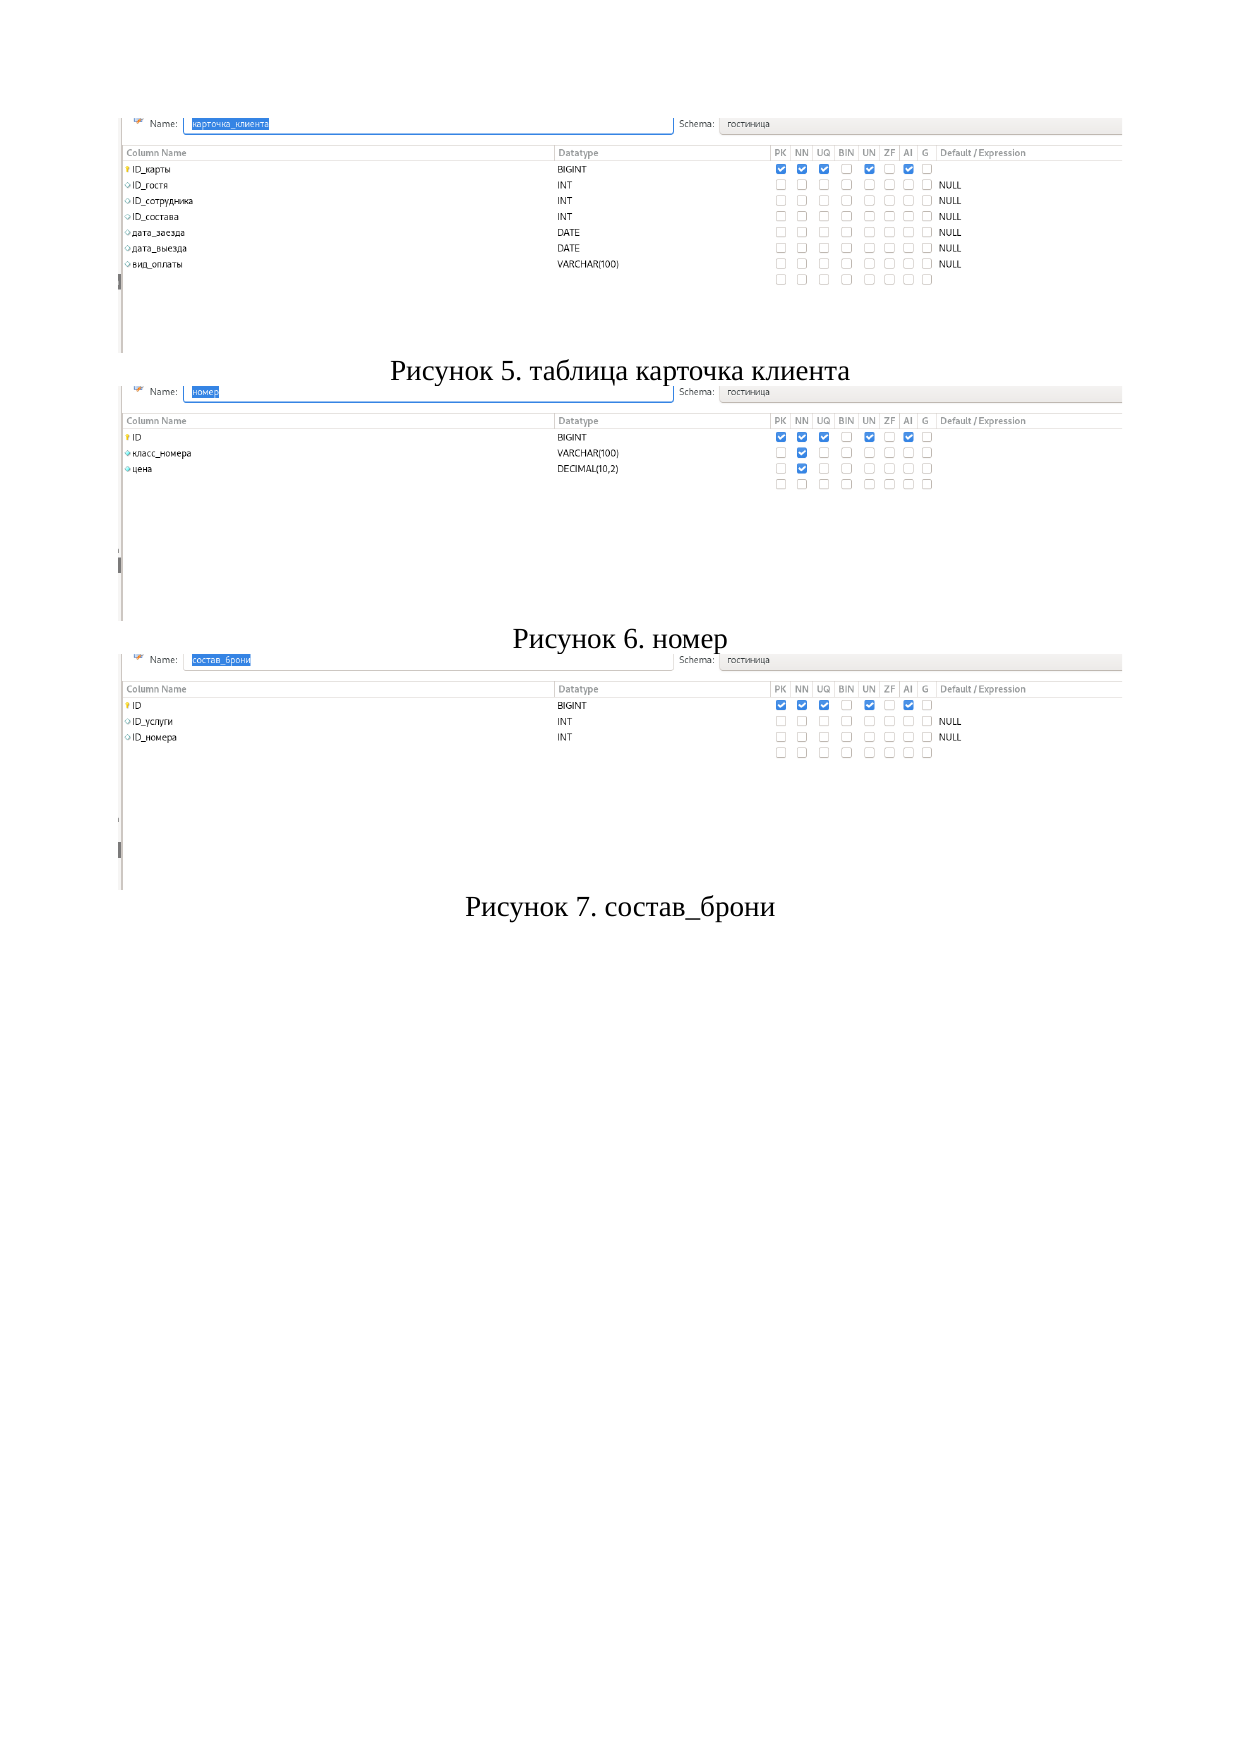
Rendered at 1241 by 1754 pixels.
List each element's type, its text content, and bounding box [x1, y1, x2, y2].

picture [118, 386, 1123, 621]
picture [118, 654, 1123, 890]
text Рисунок 7. состав_брони [118, 890, 1122, 923]
picture [118, 118, 1123, 353]
text Рисунок 6. номер [118, 621, 1122, 654]
text Рисунок 5. таблица карточка клиента [118, 353, 1122, 386]
